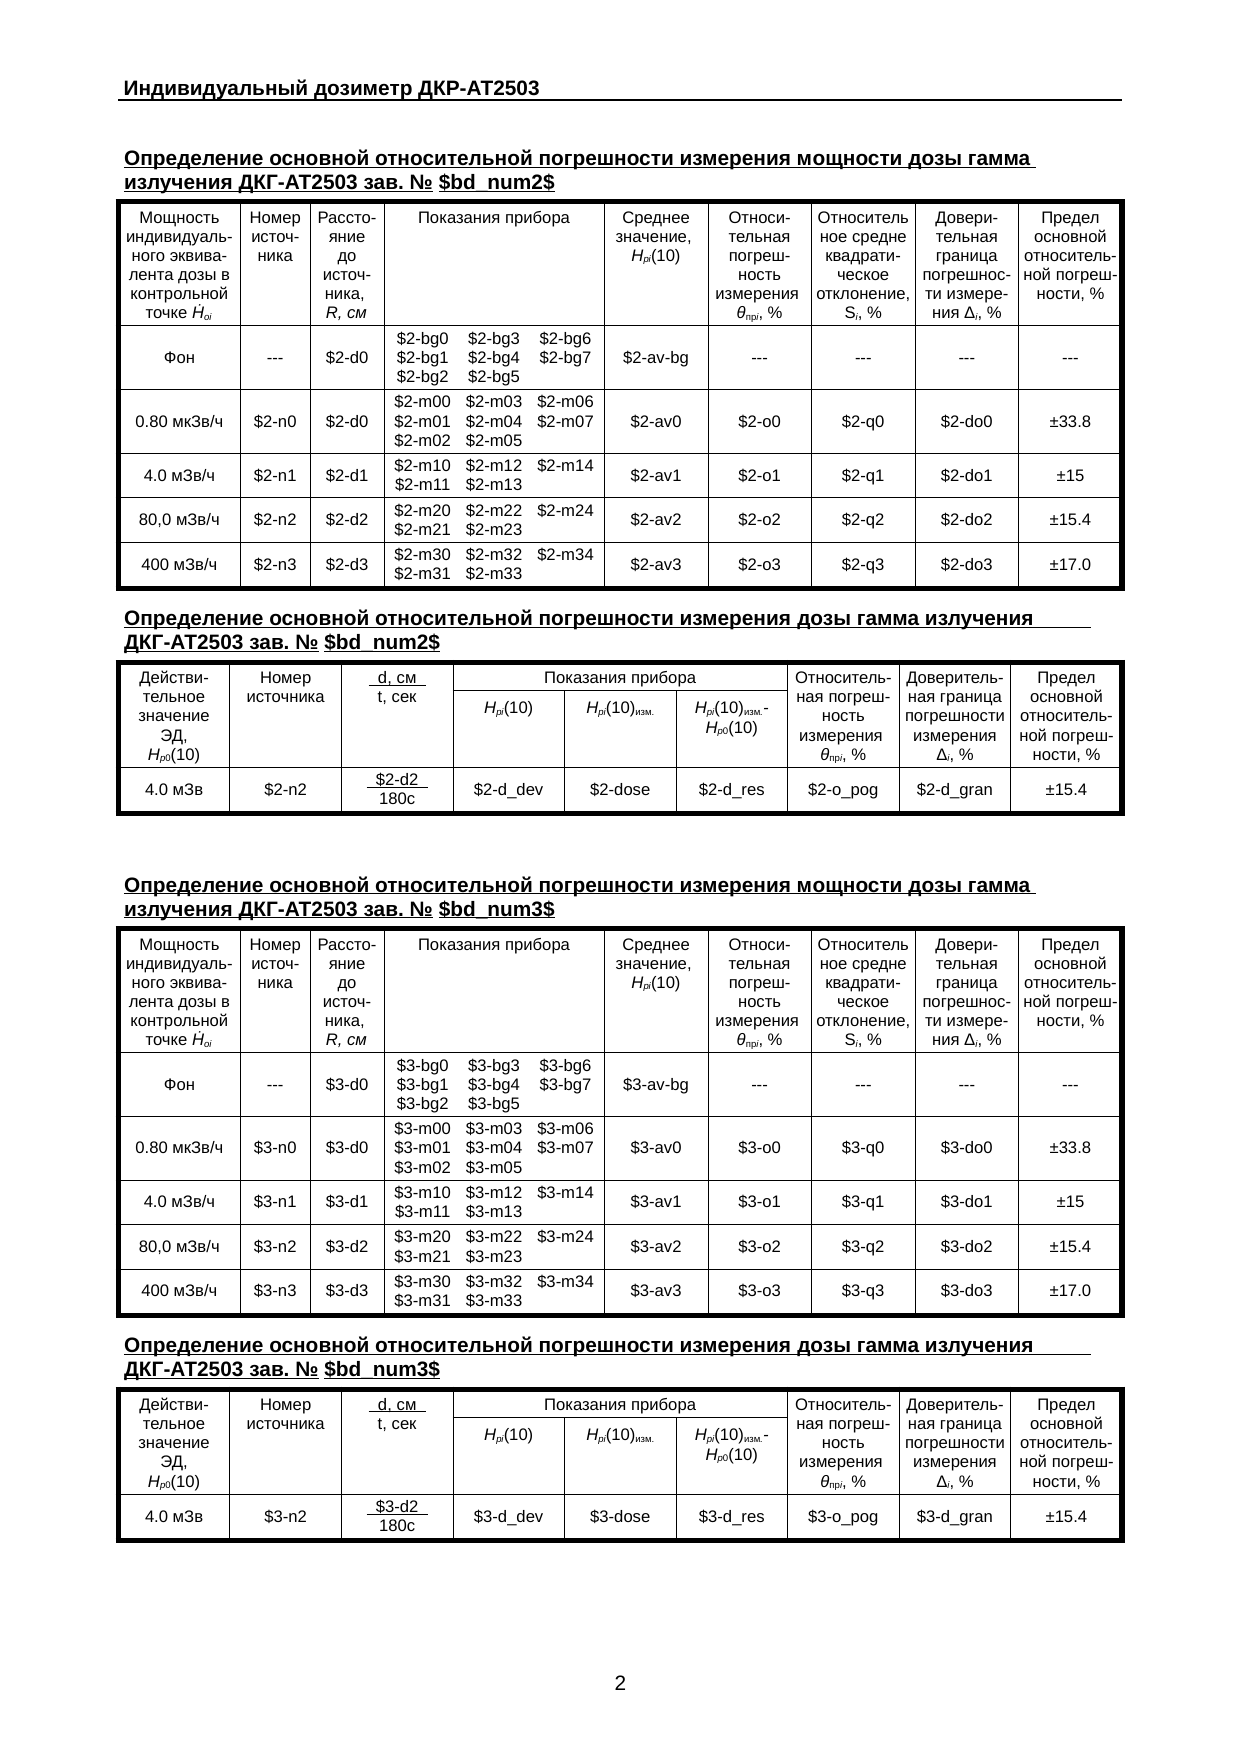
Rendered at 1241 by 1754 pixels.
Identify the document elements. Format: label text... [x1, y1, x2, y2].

table_cell $3-bg0 $3-bg1 $3-bg2 $3-bg3 $3-bg4 $3-bg5 $3-bg6 $3-bg7 [385, 1053, 604, 1116]
table_cell $3-do2 [916, 1225, 1018, 1268]
table_cell $3-m20 $3-m21 $3-m22 $3-m23 $3-m24 [385, 1225, 604, 1268]
table_cell $2-n2 [241, 498, 310, 542]
table_cell $2-q3 [812, 543, 915, 586]
table_cell 400 мЗв/ч [121, 543, 240, 586]
table_cell $3-q3 [812, 1270, 915, 1313]
table_cell ±15 [1019, 1181, 1119, 1224]
table_cell Относи-тельная погреш-ность измерения θпрi, % [709, 204, 811, 325]
table_cell $2-d0 [311, 390, 384, 453]
table_cell Hpi(10)изм. [565, 691, 676, 767]
table_cell 400 мЗв/ч [121, 1270, 240, 1313]
table_cell $2-m00 $2-m01 $2-m02 $2-m03 $2-m04 $2-m05 $2-m06 $2-m07 [385, 390, 604, 453]
table_cell $3-d0 [311, 1117, 384, 1179]
table_cell $3-o0 [709, 1117, 811, 1179]
table_cell $2-n3 [241, 543, 310, 586]
table_cell 0.80 мкЗв/ч [121, 1117, 240, 1179]
table_cell Номер источ-ника [241, 204, 310, 325]
table_cell Рассто-яние до источ-ника, R, см [311, 931, 384, 1052]
table_cell 80,0 мЗв/ч [121, 1225, 240, 1268]
table_header Определение основной относительной погрешности измерения дозы гамма излучения ДКГ-АТ2503 зав. № $bd_num3$ [118, 1318, 1122, 1387]
table_cell $2-do3 [916, 543, 1018, 586]
table_cell Предел основной относитель-ной погреш-ности, % [1019, 931, 1119, 1052]
table_cell $2-d1 [311, 454, 384, 497]
table_cell $2-do1 [916, 454, 1018, 497]
table_cell $2-av-bg [605, 326, 708, 389]
table_cell ±33.8 [1019, 390, 1119, 453]
table_cell $3-n2 [241, 1225, 310, 1268]
table_cell --- [709, 326, 811, 389]
table_cell Фон [121, 1053, 240, 1116]
table_cell Номер источника [230, 1392, 341, 1494]
table_cell --- [1019, 326, 1119, 389]
table_cell $3-d3 [311, 1270, 384, 1313]
table_cell $3-n3 [241, 1270, 310, 1313]
table_cell Среднее значение, Hpi(10) [605, 204, 708, 325]
table_cell $2-o0 [709, 390, 811, 453]
table_cell ±17.0 [1019, 543, 1119, 586]
table_cell $3-dose [565, 1495, 676, 1538]
table_cell $3-n2 [230, 1495, 341, 1538]
table_cell $2-m20 $2-m21 $2-m22 $2-m23 $2-m24 [385, 498, 604, 542]
table_cell $3-do0 [916, 1117, 1018, 1179]
table_cell $2-bg0 $2-bg1 $2-bg2 $2-bg3 $2-bg4 $2-bg5 $2-bg6 $2-bg7 [385, 326, 604, 389]
table_cell $3-do3 [916, 1270, 1018, 1313]
table_cell ±15.4 [1011, 768, 1119, 811]
table_cell $3-d_res [677, 1495, 787, 1538]
table_cell $2-n1 [241, 454, 310, 497]
table_cell Довери-тельная граница погрешнос-ти измере-ния Δi, % [916, 931, 1018, 1052]
table_cell $2-q2 [812, 498, 915, 542]
table_cell Фон [121, 326, 240, 389]
table_cell $2-o1 [709, 454, 811, 497]
table_cell $2-q0 [812, 390, 915, 453]
table_cell Показания прибора [454, 665, 787, 690]
table_cell --- [916, 1053, 1018, 1116]
table_cell $2-q1 [812, 454, 915, 497]
table_cell $3-d2 [311, 1225, 384, 1268]
table_cell --- [241, 326, 310, 389]
table_cell $2-o3 [709, 543, 811, 586]
table_cell 4.0 мЗв/ч [121, 1181, 240, 1224]
table_cell Hpi(10) [454, 691, 564, 767]
table_cell $2-m10 $2-m11 $2-m12 $2-m13 $2-m14 [385, 454, 604, 497]
table_cell $3-o2 [709, 1225, 811, 1268]
table_header Определение основной относительной погрешности измерения мощности дозы гамма излучения ДКГ-АТ2503 зав. № $bd_num3$ [118, 858, 1122, 926]
table_cell Рассто-яние до источ-ника, R, см [311, 204, 384, 325]
table_cell --- [709, 1053, 811, 1116]
table_cell $2-do0 [916, 390, 1018, 453]
table_cell --- [916, 326, 1018, 389]
table_cell Относительное средне квадрати-ческое отклонение, Si, % [812, 204, 915, 325]
table_cell Номер источ-ника [241, 931, 310, 1052]
table_cell $2-n0 [241, 390, 310, 453]
table_cell Показания прибора [385, 204, 604, 325]
table_cell Действи-тельное значение ЭД, Hp0(10) [121, 665, 229, 767]
table_cell Доверитель-ная граница погрешности измерения Δi, % [900, 1392, 1010, 1494]
table_cell Действи-тельное значение ЭД, Hp0(10) [121, 1392, 229, 1494]
table_cell $2-do2 [916, 498, 1018, 542]
table_cell --- [812, 326, 915, 389]
table_cell ±15.4 [1019, 498, 1119, 542]
table_cell $3-o3 [709, 1270, 811, 1313]
table_cell ±15.4 [1019, 1225, 1119, 1268]
table_cell Показания прибора [454, 1392, 787, 1417]
table_cell $3-av-bg [605, 1053, 708, 1116]
table_cell Hpi(10)изм.-Hp0(10) [677, 691, 787, 767]
table_header Определение основной относительной погрешности измерения мощности дозы гамма излучения ДКГ-АТ2503 зав. № $bd_num2$ [118, 131, 1122, 199]
table_cell $2-o2 [709, 498, 811, 542]
table_cell $3-m00 $3-m01 $3-m02 $3-m03 $3-m04 $3-m05 $3-m06 $3-m07 [385, 1117, 604, 1179]
table_cell $2-av3 [605, 543, 708, 586]
table_cell Мощность индивидуаль-ного эквива-лента дозы в контрольной точке Ḣoi [121, 931, 240, 1052]
table_cell $2-d3 [311, 543, 384, 586]
table_cell 80,0 мЗв/ч [121, 498, 240, 542]
table_cell 4.0 мЗв [121, 768, 229, 811]
table_cell $2-n2 [230, 768, 341, 811]
table_cell $2-o_pog [788, 768, 899, 811]
table_cell $2-av0 [605, 390, 708, 453]
table_cell $2-av1 [605, 454, 708, 497]
table_cell $3-n0 [241, 1117, 310, 1179]
table_cell --- [241, 1053, 310, 1116]
table_cell $3-av3 [605, 1270, 708, 1313]
table_cell $3-o_pog [788, 1495, 899, 1538]
table_cell Предел основной относитель-ной погреш-ности, % [1011, 665, 1119, 767]
table_cell Hpi(10) [454, 1418, 564, 1494]
table_cell $3-d0 [311, 1053, 384, 1116]
table_cell $2-d2 180c [342, 768, 453, 811]
table_cell $2-dose [565, 768, 676, 811]
table_cell d, см t, сек [342, 1392, 453, 1494]
table_cell $3-o1 [709, 1181, 811, 1224]
table_cell $2-d_dev [454, 768, 564, 811]
table_cell $3-av1 [605, 1181, 708, 1224]
table_cell ±15.4 [1011, 1495, 1119, 1538]
table_cell $3-m10 $3-m11 $3-m12 $3-m13 $3-m14 [385, 1181, 604, 1224]
table_header Определение основной относительной погрешности измерения дозы гамма излучения ДКГ-АТ2503 зав. № $bd_num2$ [118, 591, 1122, 660]
table_cell $3-d_dev [454, 1495, 564, 1538]
table_cell Относитель-ная погреш-ность измерения θпрi, % [788, 1392, 899, 1494]
table_cell $3-q0 [812, 1117, 915, 1179]
table_cell ±33.8 [1019, 1117, 1119, 1179]
table_cell Предел основной относитель-ной погреш-ности, % [1011, 1392, 1119, 1494]
table_cell 4.0 мЗв/ч [121, 454, 240, 497]
table_cell Предел основной относитель-ной погреш-ности, % [1019, 204, 1119, 325]
table_cell $2-d_res [677, 768, 787, 811]
table_cell 4.0 мЗв [121, 1495, 229, 1538]
table_cell --- [1019, 1053, 1119, 1116]
table_cell $3-av2 [605, 1225, 708, 1268]
table_cell $3-q1 [812, 1181, 915, 1224]
table_cell $2-d0 [311, 326, 384, 389]
table_cell $2-m30 $2-m31 $2-m32 $2-m33 $2-m34 [385, 543, 604, 586]
table_cell ±15 [1019, 454, 1119, 497]
table_cell Довери-тельная граница погрешнос-ти измере-ния Δi, % [916, 204, 1018, 325]
table_cell d, см t, сек [342, 665, 453, 767]
table_cell $3-n1 [241, 1181, 310, 1224]
table_cell $2-d2 [311, 498, 384, 542]
table_cell Относительное средне квадрати-ческое отклонение, Si, % [812, 931, 915, 1052]
table_cell Относи-тельная погреш-ность измерения θпрi, % [709, 931, 811, 1052]
table_cell $3-d_gran [900, 1495, 1010, 1538]
table_cell $3-d1 [311, 1181, 384, 1224]
table_cell Номер источника [230, 665, 341, 767]
table_cell $2-d_gran [900, 768, 1010, 811]
table_cell ±17.0 [1019, 1270, 1119, 1313]
table_cell $3-q2 [812, 1225, 915, 1268]
table_cell Доверитель-ная граница погрешности измерения Δi, % [900, 665, 1010, 767]
table_cell $3-d2 180c [342, 1495, 453, 1538]
table_cell $3-av0 [605, 1117, 708, 1179]
table_cell $3-m30 $3-m31 $3-m32 $3-m33 $3-m34 [385, 1270, 604, 1313]
table_cell Hpi(10)изм. [565, 1418, 676, 1494]
table_cell $2-av2 [605, 498, 708, 542]
table_cell Мощность индивидуаль-ного эквива-лента дозы в контрольной точке Ḣoi [121, 204, 240, 325]
table_cell --- [812, 1053, 915, 1116]
table_cell $3-do1 [916, 1181, 1018, 1224]
table_cell Среднее значение, Hpi(10) [605, 931, 708, 1052]
table_cell Hpi(10)изм.-Hp0(10) [677, 1418, 787, 1494]
table_cell 0.80 мкЗв/ч [121, 390, 240, 453]
table_cell Относитель-ная погреш-ность измерения θпрi, % [788, 665, 899, 767]
table_cell Показания прибора [385, 931, 604, 1052]
